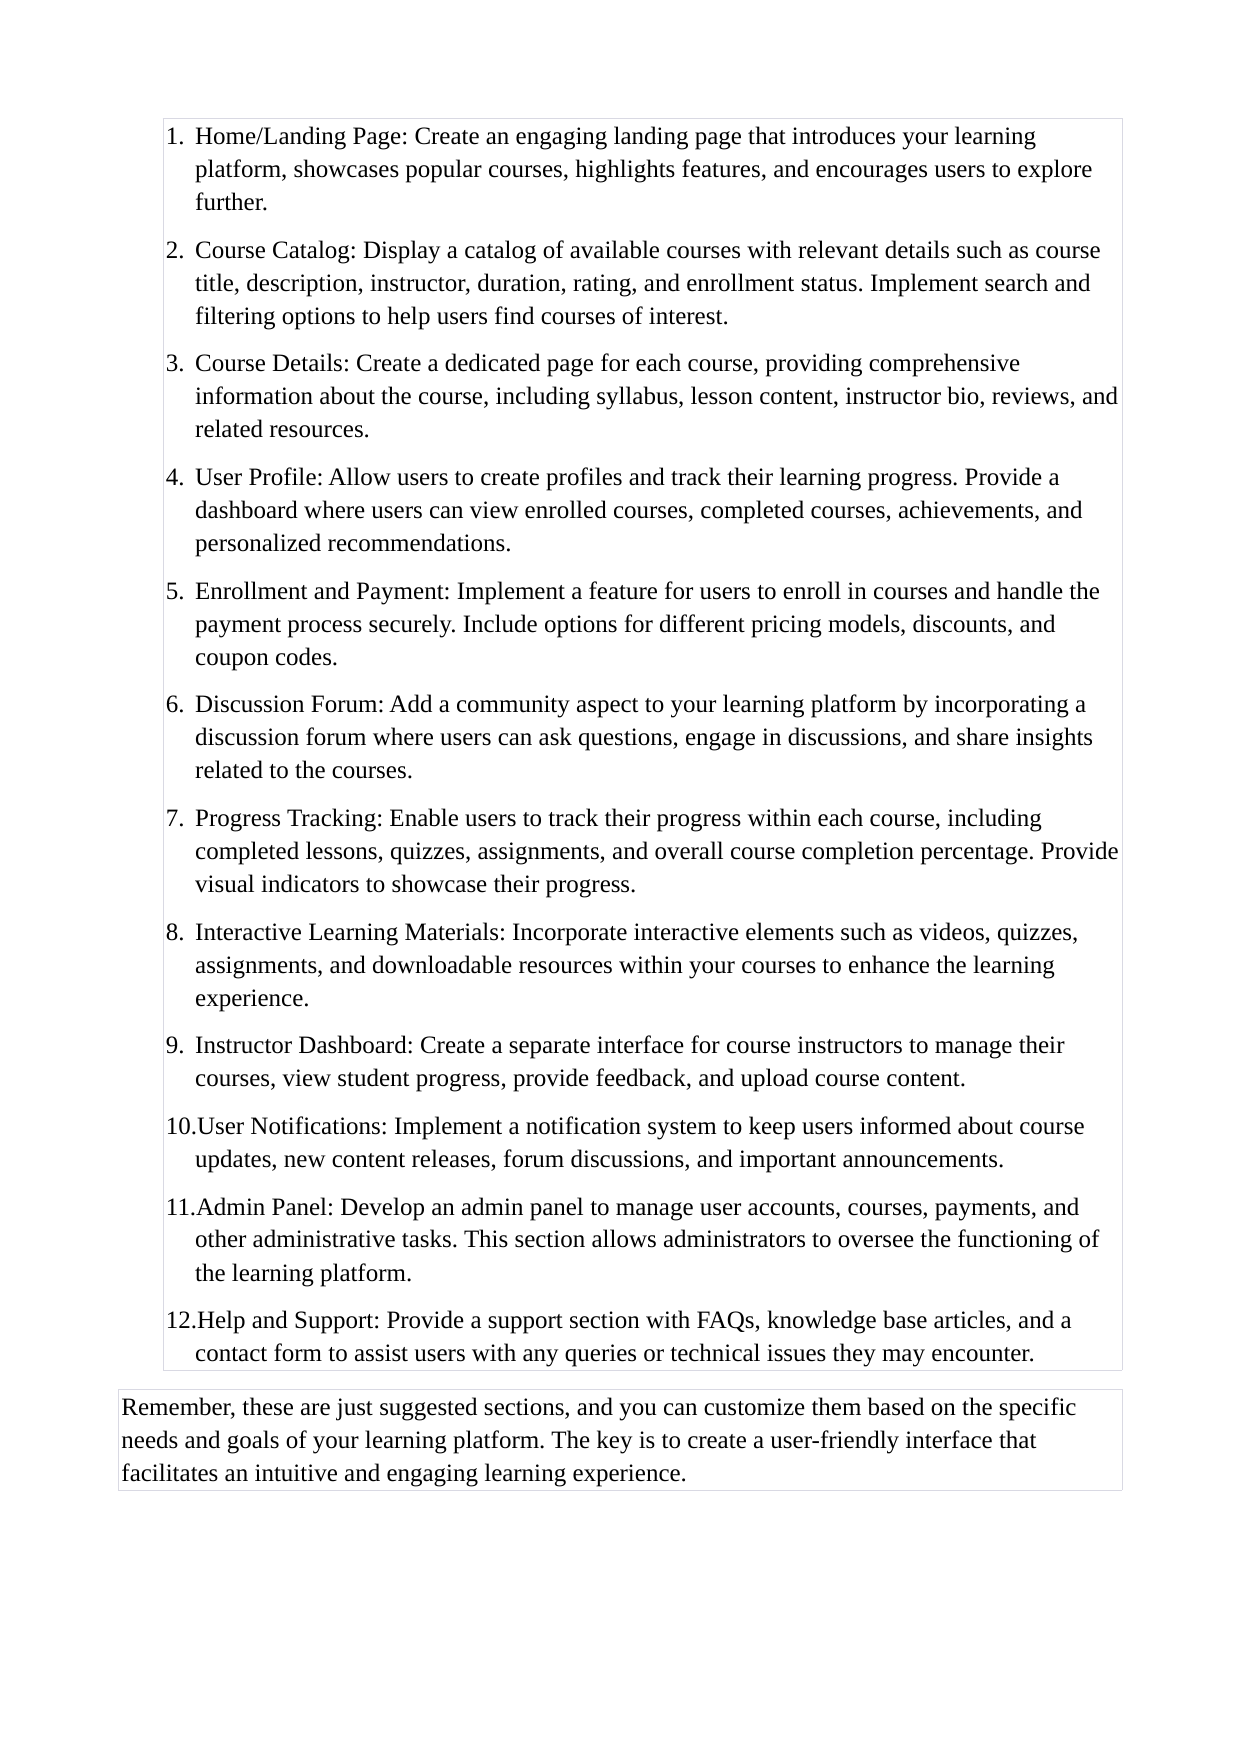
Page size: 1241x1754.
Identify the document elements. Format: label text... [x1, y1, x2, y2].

list Help and Support: Provide a support section with FAQs, knowledge base articles, and a contact form to assist users with any queries or technical issues they may encounter. [164, 1302, 1122, 1370]
list Course Details: Create a dedicated page for each course, providing comprehensive information about the course, including syllabus, lesson content, instructor bio, reviews, and related resources. [164, 345, 1122, 443]
list Course Catalog: Display a catalog of available courses with relevant details such as course title, description, instructor, duration, rating, and enrollment status. Implement search and filtering options to help users find courses of interest. [164, 232, 1122, 329]
list Enrollment and Payment: Implement a feature for users to enroll in courses and handle the payment process securely. Include options for different pricing models, discounts, and coupon codes. [164, 573, 1122, 671]
list Admin Panel: Develop an admin panel to manage user accounts, courses, payments, and other administrative tasks. This section allows administrators to oversee the functioning of the learning platform. [164, 1188, 1122, 1286]
list Interactive Learning Materials: Incorporate interactive elements such as videos, quizzes, assignments, and downloadable resources within your courses to enhance the learning experience. [164, 914, 1122, 1011]
list User Notifications: Implement a notification system to keep users informed about course updates, new content releases, forum discussions, and important announcements. [164, 1108, 1122, 1173]
list User Profile: Allow users to create profiles and track their learning progress. Provide a dashboard where users can view enrolled courses, completed courses, achievements, and personalized recommendations. [164, 459, 1122, 557]
text Remember, these are just suggested sections, and you can customize them based on the specific needs and goals of your learning platform. The key is to create a user-friendly interface that facilitates an intuitive and engaging learning experience. [119, 1390, 1122, 1490]
list Home/Landing Page: Create an engaging landing page that introduces your learning platform, showcases popular courses, highlights features, and encourages users to explore further. [164, 119, 1122, 216]
list Instructor Dashboard: Create a separate interface for course instructors to manage their courses, view student progress, provide feedback, and upload course content. [164, 1027, 1122, 1092]
list Discussion Forum: Add a community aspect to your learning platform by incorporating a discussion forum where users can ask questions, engage in discussions, and share insights related to the courses. [164, 686, 1122, 784]
list Progress Tracking: Enable users to track their progress within each course, including completed lessons, quizzes, assignments, and overall course completion percentage. Provide visual indicators to showcase their progress. [164, 800, 1122, 898]
